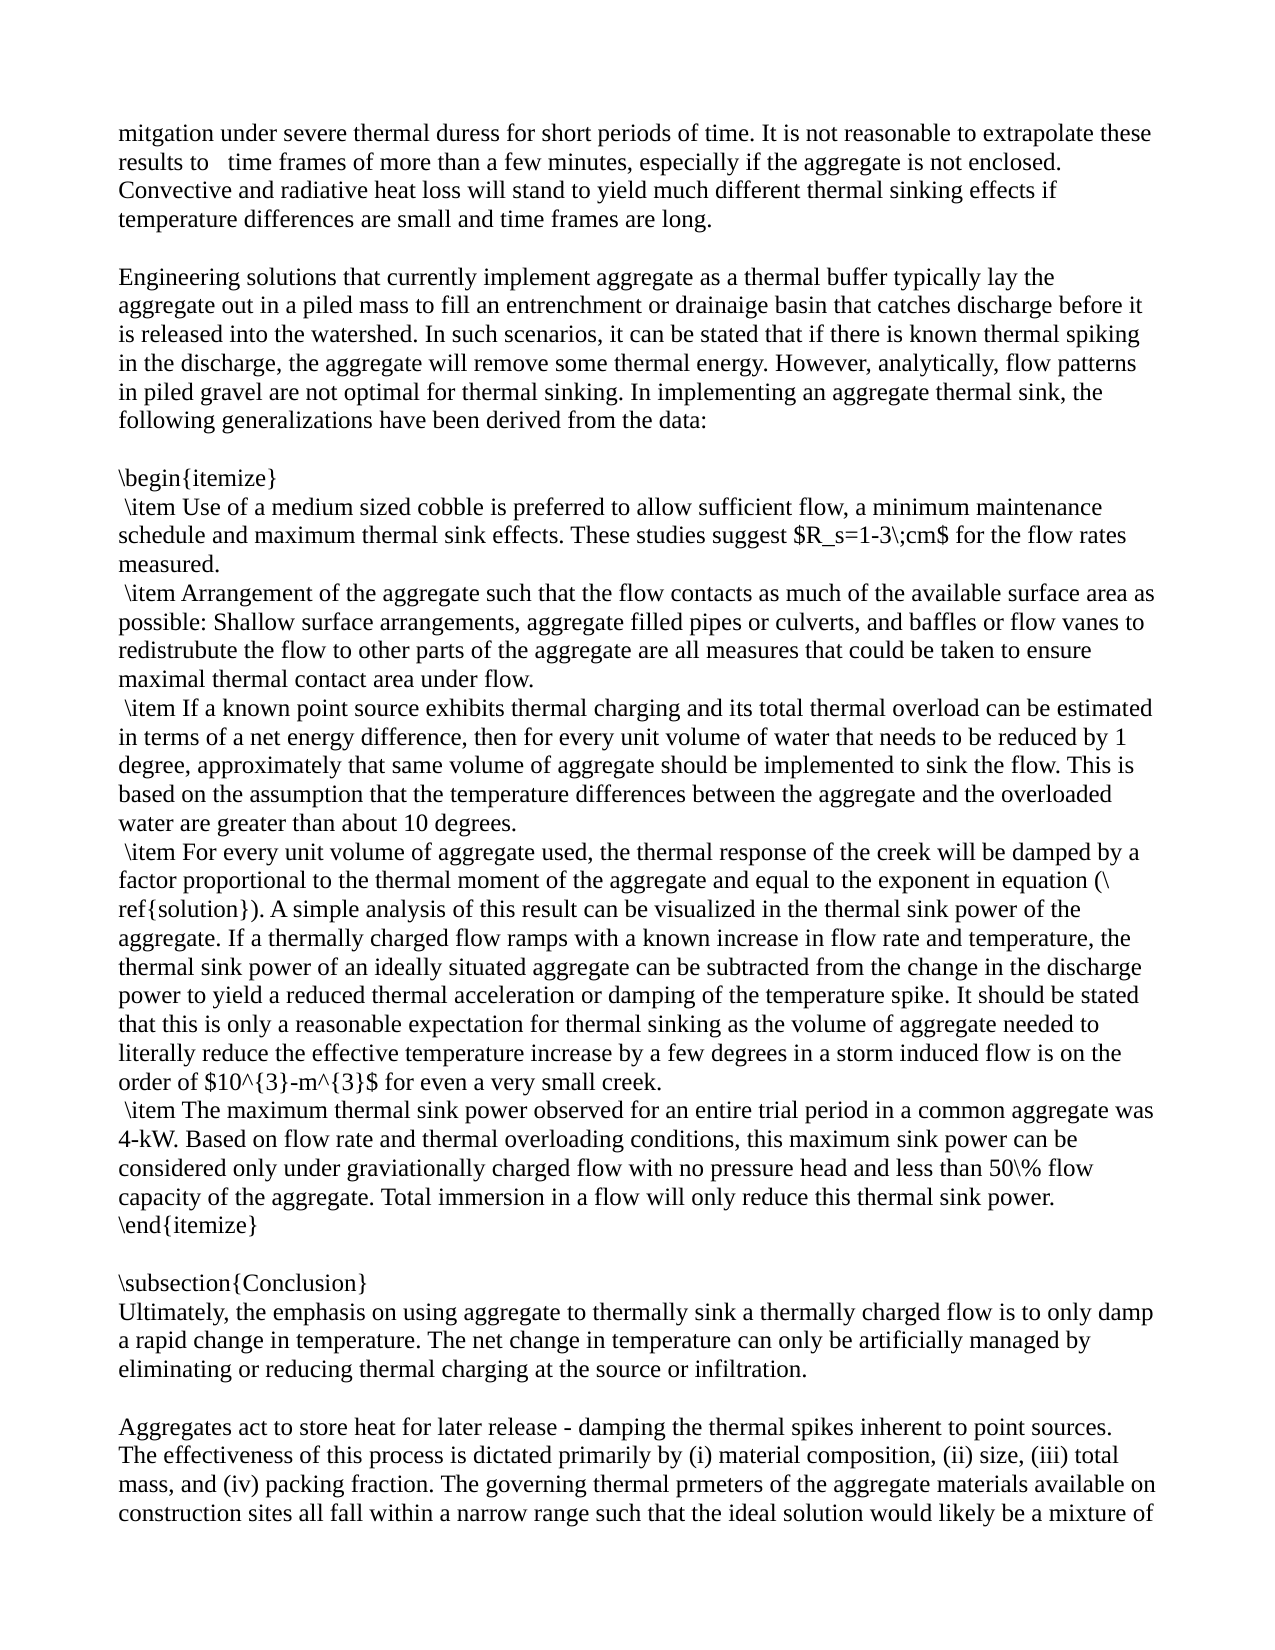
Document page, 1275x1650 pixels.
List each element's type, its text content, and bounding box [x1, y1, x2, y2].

text Ultimately, the emphasis on using aggregate to thermally sink a thermally charged flow is to only damp a rapid change in temperature. The net change in temperature can only be artificially managed by eliminating or reducing thermal charging at the source or infiltration. [118, 1297, 1157, 1383]
text \begin{itemize} [118, 463, 1157, 492]
text mitgation under severe thermal duress for short periods of time. It is not reasonable to extrapolate these results to time frames of more than a few minutes, especially if the aggregate is not enclosed. Convective and radiative heat loss will stand to yield much different thermal sinking effects if temperature differences are small and time frames are long. [118, 118, 1157, 233]
text \item Arrangement of the aggregate such that the flow contacts as much of the available surface area as possible: Shallow surface arrangements, aggregate filled pipes or culverts, and baffles or flow vanes to redistrubute the flow to other parts of the aggregate are all measures that could be taken to ensure maximal thermal contact area under flow. [118, 578, 1157, 693]
text \item Use of a medium sized cobble is preferred to allow sufficient flow, a minimum maintenance schedule and maximum thermal sink effects. These studies suggest $R_s=1-3\;cm$ for the flow rates measured. [118, 492, 1157, 578]
text \item If a known point source exhibits thermal charging and its total thermal overload can be estimated in terms of a net energy difference, then for every unit volume of water that needs to be reduced by 1 degree, approximately that same volume of aggregate should be implemented to sink the flow. This is based on the assumption that the temperature differences between the aggregate and the overloaded water are greater than about 10 degrees. [118, 693, 1157, 837]
text Engineering solutions that currently implement aggregate as a thermal buffer typically lay the aggregate out in a piled mass to fill an entrenchment or drainaige basin that catches discharge before it is released into the watershed. In such scenarios, it can be stated that if there is known thermal spiking in the discharge, the aggregate will remove some thermal energy. However, analytically, flow patterns in piled gravel are not optimal for thermal sinking. In implementing an aggregate thermal sink, the following generalizations have been derived from the data: [118, 262, 1157, 434]
text \item For every unit volume of aggregate used, the thermal response of the creek will be damped by a factor proportional to the thermal moment of the aggregate and equal to the exponent in equation (\ref{solution}). A simple analysis of this result can be visualized in the thermal sink power of the aggregate. If a thermally charged flow ramps with a known increase in flow rate and temperature, the thermal sink power of an ideally situated aggregate can be subtracted from the change in the discharge power to yield a reduced thermal acceleration or damping of the temperature spike. It should be stated that this is only a reasonable expectation for thermal sinking as the volume of aggregate needed to literally reduce the effective temperature increase by a few degrees in a storm induced flow is on the order of $10^{3}-m^{3}$ for even a very small creek. [118, 837, 1157, 1096]
text Aggregates act to store heat for later release - damping the thermal spikes inherent to point sources. The effectiveness of this process is dictated primarily by (i) material composition, (ii) size, (iii) total mass, and (iv) packing fraction. The governing thermal prmeters of the aggregate materials available on construction sites all fall within a narrow range such that the ideal solution would likely be a mixture of [118, 1412, 1157, 1527]
text \subsection{Conclusion} [118, 1268, 1157, 1297]
text \item The maximum thermal sink power observed for an entire trial period in a common aggregate was 4-kW. Based on flow rate and thermal overloading conditions, this maximum sink power can be considered only under graviationally charged flow with no pressure head and less than 50\% flow capacity of the aggregate. Total immersion in a flow will only reduce this thermal sink power. [118, 1096, 1157, 1211]
text \end{itemize} [118, 1211, 1157, 1239]
